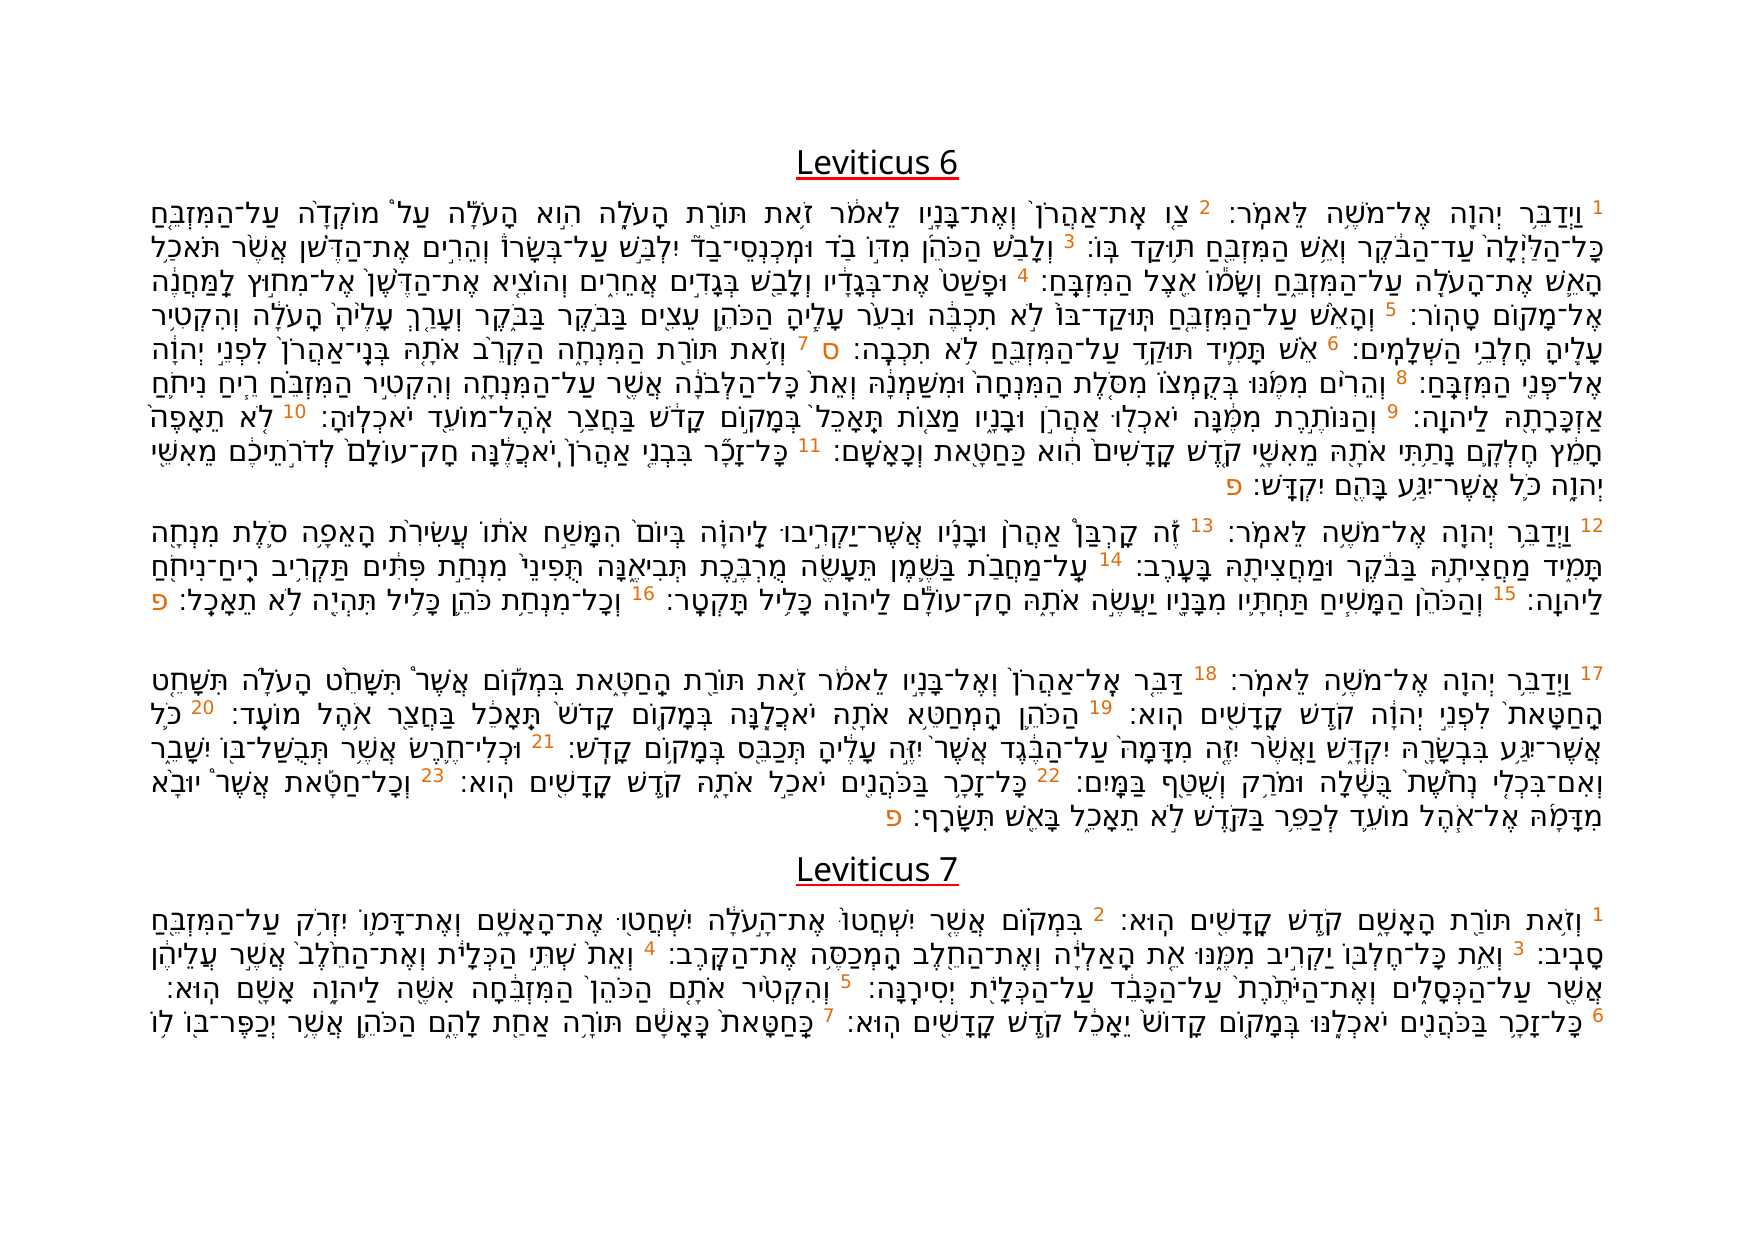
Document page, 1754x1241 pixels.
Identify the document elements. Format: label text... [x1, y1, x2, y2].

text Leviticus 7 [150, 846, 1604, 891]
text 1 וַיְדַבֵּ֥ר יְהוָ֖ה אֶל־מֹשֶׁ֥ה לֵּאמֹֽר׃ 2 צַ֤ו אֶֽת־אַהֲרֹן֙ וְאֶת־בָּנָ֣יו לֵאמֹ֔ר זֹ֥את תּוֹרַ֖ת הָעֹלָ֑ה הִ֣וא הָעֹלָ֡ה עַל֩ מוֹקְדָ֨ה עַל־הַמִּזְבֵּ֤חַ כָּל־הַלַּ֙יְלָה֙ עַד־הַבֹּ֔קֶר וְאֵ֥שׁ הַמִּזְבֵּ֖חַ תּ֥וּקַד בּֽוֹ׃ ‬‬‬3 וְלָבַ֨שׁ הַכֹּהֵ֜ן מִדּ֣וֹ בַ֗ד וּמִֽכְנְסֵי־בַד֮ יִלְבַּ֣שׁ עַל־בְּשָׂרוֹ֒ וְהֵרִ֣ים אֶת־הַדֶּ֗שׁן אֲשֶׁ֨ר תֹּאכַ֥ל הָאֵ֛שׁ אֶת־הָעֹלָ֖ה עַל־הַמִּזְבֵּ֑חַ וְשָׂמ֕וֹ אֵ֖צֶל הַמִּזְבֵּֽחַ׃ ‬‬‬‬4 וּפָשַׁט֙ אֶת־בְּגָדָ֔יו וְלָבַ֖שׁ בְּגָדִ֣ים אֲחֵרִ֑ים וְהוֹצִ֤יא אֶת־הַדֶּ֙שֶׁן֙ אֶל־מִח֣וּץ לַֽמַּחֲנֶ֔ה אֶל־מָק֖וֹם טָהֽוֹר׃ ‬‬‬5 וְהָאֵ֨שׁ עַל־הַמִּזְבֵּ֤חַ תּֽוּקַד־בּוֹ֙ לֹ֣א תִכְבֶּ֔ה וּבִעֵ֨ר עָלֶ֧יהָ הַכֹּהֵ֛ן עֵצִ֖ים בַּבֹּ֣קֶר בַּבֹּ֑קֶר וְעָרַ֤ךְ עָלֶ֙יהָ֙ הָֽעֹלָ֔ה וְהִקְטִ֥יר עָלֶ֖יהָ חֶלְבֵ֥י הַשְּׁלָמִֽים׃ ‬‬‬6 אֵ֗שׁ תָּמִ֛יד תּוּקַ֥ד עַל־הַמִּזְבֵּ֖חַ לֹ֥א תִכְבֶֽה׃ ס ‬‬‬7 וְזֹ֥את תּוֹרַ֖ת הַמִּנְחָ֑ה הַקְרֵ֨ב אֹתָ֤הּ בְּנֵֽי־אַהֲרֹן֙ לִפְנֵ֣י יְהוָ֔ה אֶל־פְּנֵ֖י הַמִּזְבֵּֽחַ׃ ‬‬‬8 וְהֵרִ֨ים מִמֶּ֜נּוּ בְּקֻמְצ֗וֹ מִסֹּ֤לֶת הַמִּנְחָה֙ וּמִשַּׁמְנָ֔הּ וְאֵת֙ כָּל־הַלְּבֹנָ֔ה אֲשֶׁ֖ר עַל־הַמִּנְחָ֑ה וְהִקְטִ֣יר הַמִּזְבֵּ֗חַ רֵ֧יחַ נִיחֹ֛חַ אַזְכָּרָתָ֖הּ לַיהוָֽה׃ ‬‬‬9 וְהַנּוֹתֶ֣רֶת מִמֶּ֔נָּה יֹאכְל֖וּ אַהֲרֹ֣ן וּבָנָ֑יו מַצּ֤וֹת תֵּֽאָכֵל֙ בְּמָק֣וֹם קָדֹ֔שׁ בַּחֲצַ֥ר אֹֽהֶל־מוֹעֵ֖ד יֹאכְלֽוּהָ׃ ‬‬‬10 לֹ֤א תֵאָפֶה֙ חָמֵ֔ץ חֶלְקָ֛ם נָתַ֥תִּי אֹתָ֖הּ מֵאִשָּׁ֑י קֹ֤דֶשׁ קָֽדָשִׁים֙ הִ֔וא כַּחַטָּ֖את וְכָאָשָֽׁם׃ ‬‬‬11 כָּל־זָכָ֞ר בִּבְנֵ֤י אַהֲרֹן֙ יֹֽאכֲלֶ֔נָּה חָק־עוֹלָם֙ לְדֹרֹ֣תֵיכֶ֔ם מֵאִשֵּׁ֖י יְהוָ֑ה כֹּ֛ל אֲשֶׁר־יִגַּ֥ע בָּהֶ֖ם יִקְדָּֽשׁ׃ פ ‬‬‬‬‬‬‬‬‬‬‬‬‬ [150, 197, 1604, 502]
text 17 וַיְדַבֵּ֥ר יְהוָ֖ה אֶל־מֹשֶׁ֥ה לֵּאמֹֽר׃ ‬‬‬18 דַּבֵּ֤ר אֶֽל־אַהֲרֹן֙ וְאֶל־בָּנָ֣יו לֵאמֹ֔ר זֹ֥את תּוֹרַ֖ת הַֽחַטָּ֑את בִּמְק֡וֹם אֲשֶׁר֩ תִּשָּׁחֵ֨ט הָעֹלָ֜ה תִּשָּׁחֵ֤ט הַֽחַטָּאת֙ לִפְנֵ֣י יְהוָ֔ה קֹ֥דֶשׁ קֽ͏ָדָשִׁ֖ים הִֽוא׃ ‬‬‬19 הַכֹּהֵ֛ן הַֽמְחַטֵּ֥א אֹתָ֖הּ יֹאכֲלֶ֑נָּה בְּמָק֤וֹם קָדֹשׁ֙ תֵּֽאָכֵ֔ל בַּחֲצַ֖ר אֹ֥הֶל מוֹעֵֽד׃ ‬‬‬20 כֹּ֛ל אֲשֶׁר־יִגַּ֥ע בִּבְשָׂרָ֖הּ יִקְדָּ֑שׁ וַאֲשֶׁ֨ר יִזֶּ֤ה מִדָּמָהּ֙ עַל־הַבֶּ֔גֶד אֲשֶׁר֙ יִזֶּ֣ה עָלֶ֔יהָ תְּכַבֵּ֖ס בְּמָק֥וֹם קָדֹֽשׁ׃ ‬‬‬21 וּכְלִי־חֶ֛רֶשׂ אֲשֶׁ֥ר תְּבֻשַּׁל־בּ֖וֹ יִשָּׁבֵ֑ר וְאִם־בִּכְלִ֤י נְחֹ֙שֶׁת֙ בֻּשָּׁ֔לָה וּמֹרַ֥ק וְשֻׁטַּ֖ף בַּמָּֽיִם׃ ‬‬‬22 כָּל־זָכָ֥ר בַּכֹּהֲנִ֖ים יֹאכַ֣ל אֹתָ֑הּ קֹ֥דֶשׁ קֽ͏ָדָשִׁ֖ים הִֽוא׃ ‬‬‬23 וְכָל־חַטָּ֡את אֲשֶׁר֩ יוּבָ֨א מִדָּמָ֜הּ אֶל־אֹ֧הֶל מוֹעֵ֛ד לְכַפֵּ֥ר בַּקֹּ֖דֶשׁ לֹ֣א תֵאָכֵ֑ל בָּאֵ֖שׁ תִּשָּׂרֵֽף׃ פ ‬‬‬‬‬‬‬‬‬‬ [150, 663, 1604, 833]
text 12 וַיְדַבֵּ֥ר יְהוָ֖ה אֶל־מֹשֶׁ֥ה לֵּאמֹֽר׃ ‬‬‬13 זֶ֡ה קָרְבַּן֩ אַהֲרֹ֨ן וּבָנָ֜יו אֲשֶׁר־יַקְרִ֣יבוּ לַֽיהוָ֗ה בְּיוֹם֙ הִמָּשַׁ֣ח אֹת֔וֹ עֲשִׂירִ֨ת הָאֵפָ֥ה סֹ֛לֶת מִנְחָ֖ה תָּמִ֑יד מַחֲצִיתָ֣הּ בַּבֹּ֔קֶר וּמַחֲצִיתָ֖הּ בָּעָֽרֶב׃ ‬‬‬14 עַֽל־מַחֲבַ֗ת בַּשֶּׁ֛מֶן תֵּעָשֶׂ֖ה מֻרְבֶּ֣כֶת תְּבִיאֶ֑נָּה תֻּפִינֵי֙ מִנְחַ֣ת פִּתִּ֔ים תַּקְרִ֥יב רֵֽיחַ־נִיחֹ֖חַ לַיהוָֽה׃ ‬‬‬15 וְהַכֹּהֵ֨ן הַמָּשִׁ֧יחַ תַּחְתָּ֛יו מִבָּנָ֖יו יַעֲשֶׂ֣ה אֹתָ֑הּ חָק־עוֹלָ֕ם לַיהוָ֖ה כָּלִ֥יל תָּקְטָֽר׃ ‬‬‬16 וְכָל־מִנְחַ֥ת כֹּהֵ֛ן כָּלִ֥יל תִּהְיֶ֖ה לֹ֥א תֵאָכֵֽל׃ פ ‬‬‬‬‬‬‬‬ [150, 515, 1604, 651]
text Leviticus 6 [150, 139, 1604, 184]
text 1 וְזֹ֥את תּוֹרַ֖ת הָאָשָׁ֑ם קֹ֥דֶשׁ קֽ͏ָדָשִׁ֖ים הֽוּא׃ 2 בִּמְק֗וֹם אֲשֶׁ֤ר יִשְׁחֲטוּ֙ אֶת־הָ֣עֹלָ֔ה יִשְׁחֲט֖וּ אֶת־הָאָשָׁ֑ם וְאֶת־דָּמ֛וֹ יִזְרֹ֥ק עַל־הַמִּזְבֵּ֖חַ סָבִֽיב׃ ‬‬‬3 וְאֵ֥ת כָּל־חֶלְבּ֖וֹ יַקְרִ֣יב מִמֶּ֑נּוּ אֵ֚ת הָֽאַלְיָ֔ה וְאֶת־הַחֵ֖לֶב הַֽמְכַסֶּ֥ה אֶת־הַקֶּֽרֶב׃ ‬‬‬4 וְאֵת֙ שְׁתֵּ֣י הַכְּלָיֹ֔ת וְאֶת־הַחֵ֙לֶב֙ אֲשֶׁ֣ר עֲלֵיהֶ֔ן אֲשֶׁ֖ר עַל־הַכְּסָלִ֑ים וְאֶת־הַיֹּתֶ֙רֶת֙ עַל־הַכָּבֵ֔ד עַל־הַכְּלָיֹ֖ת יְסִירֶֽנָּה׃ ‬‬‬5 וְהִקְטִ֨יר אֹתָ֤ם הַכֹּהֵן֙ הַמִּזְבֵּ֔חָה אִשֶּׁ֖ה לַיהוָ֑ה אָשָׁ֖ם הֽוּא׃ ‬‬‬6 כָּל־זָכָ֥ר בַּכֹּהֲנִ֖ים יֹאכְלֶ֑נּוּ בְּמָק֤וֹם קָדוֹשׁ֙ יֵאָכֵ֔ל קֹ֥דֶשׁ קָֽדָשִׁ֖ים הֽוּא׃ ‬‬‬7 כַּֽחַטָּאת֙ כָּֽאָשָׁ֔ם תּוֹרָ֥ה אַחַ֖ת לָהֶ֑ם הַכֹּהֵ֛ן אֲשֶׁ֥ר יְכַפֶּר־בּ֖וֹ ל֥וֹ יִהְיֶֽה׃ ‬‬‬8 וְהַ֨כֹּהֵ֔ן הַמַּקְרִ֖יב אֶת־עֹ֣לַת אִ֑ישׁ ע֤וֹר הָֽעֹלָה֙ אֲשֶׁ֣ר הִקְרִ֔יב לַכֹּהֵ֖ן ל֥וֹ יִהְיֶֽה׃ ‬‬‬9 וְכָל־מִנְחָ֗ה אֲשֶׁ֤ר תֵּֽאָפֶה֙ בַּתַּנּ֔וּר וְכָל־נַעֲשָׂ֥ה בַמַּרְחֶ֖שֶׁת וְעַֽל־מַחֲבַ֑ת לַכֹּהֵ֛ן הַמַּקְרִ֥יב אֹתָ֖הּ ל֥וֹ תִֽהְיֶֽה׃ ‬‬‬10 וְכָל־מִנְחָ֥ה בְלוּלָֽה־בַשֶּׁ֖מֶן וַחֲרֵבָ֑ה לְכָל־בְּנֵ֧י אַהֲרֹ֛ן תִּהְיֶ֖ה אִ֥ישׁ כְּאָחִֽיו׃ פ ‬‬‬‬‬‬‬‬‬‬‬‬ [150, 903, 1604, 1039]
